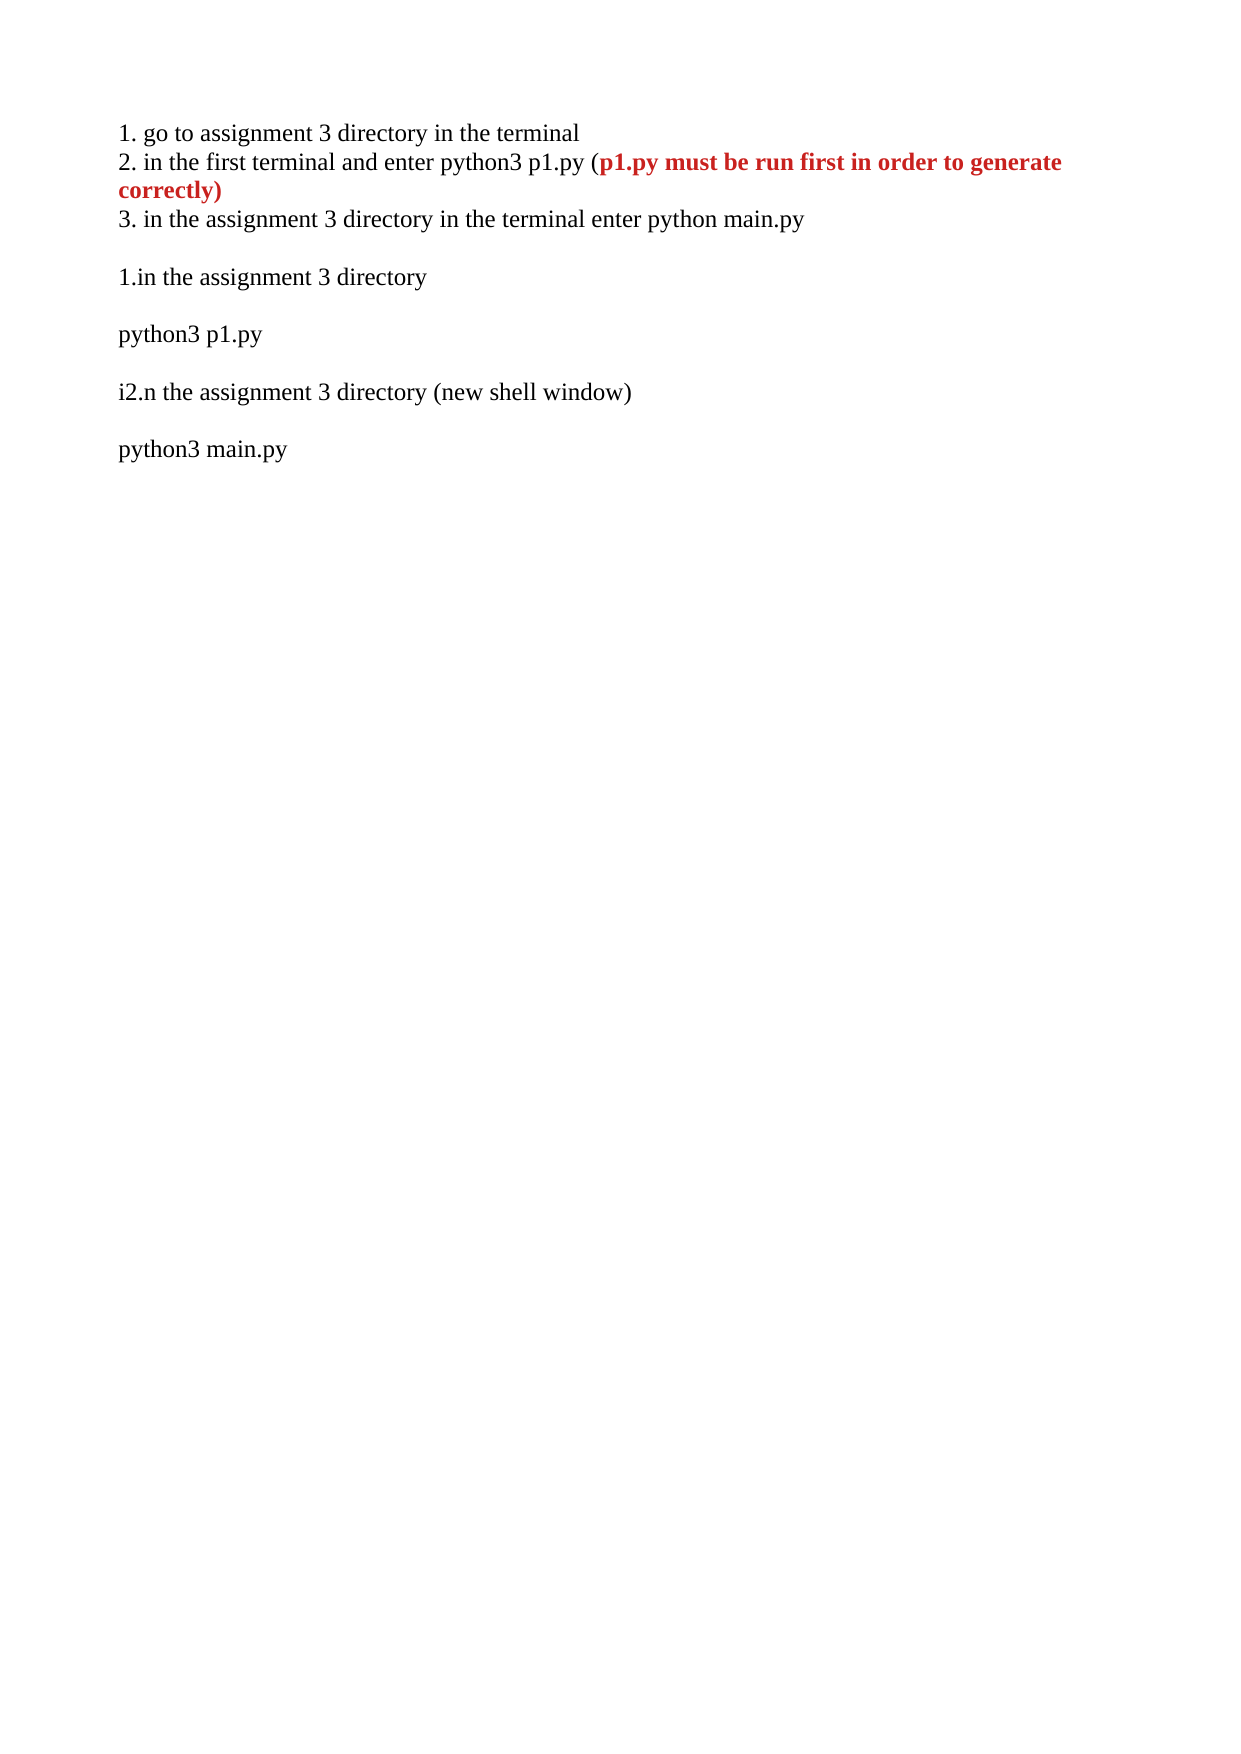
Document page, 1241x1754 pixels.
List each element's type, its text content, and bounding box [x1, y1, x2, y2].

text i2.n the assignment 3 directory (new shell window) [118, 377, 1122, 406]
text python3 p1.py [118, 319, 1122, 348]
text 2. in the first terminal and enter python3 p1.py (p1.py must be run first in order to generate correctly) [118, 147, 1122, 204]
text 3. in the assignment 3 directory in the terminal enter python main.py [118, 204, 1122, 233]
text python3 main.py [118, 434, 1122, 463]
text 1.in the assignment 3 directory [118, 262, 1122, 291]
text 1. go to assignment 3 directory in the terminal [118, 118, 1122, 147]
